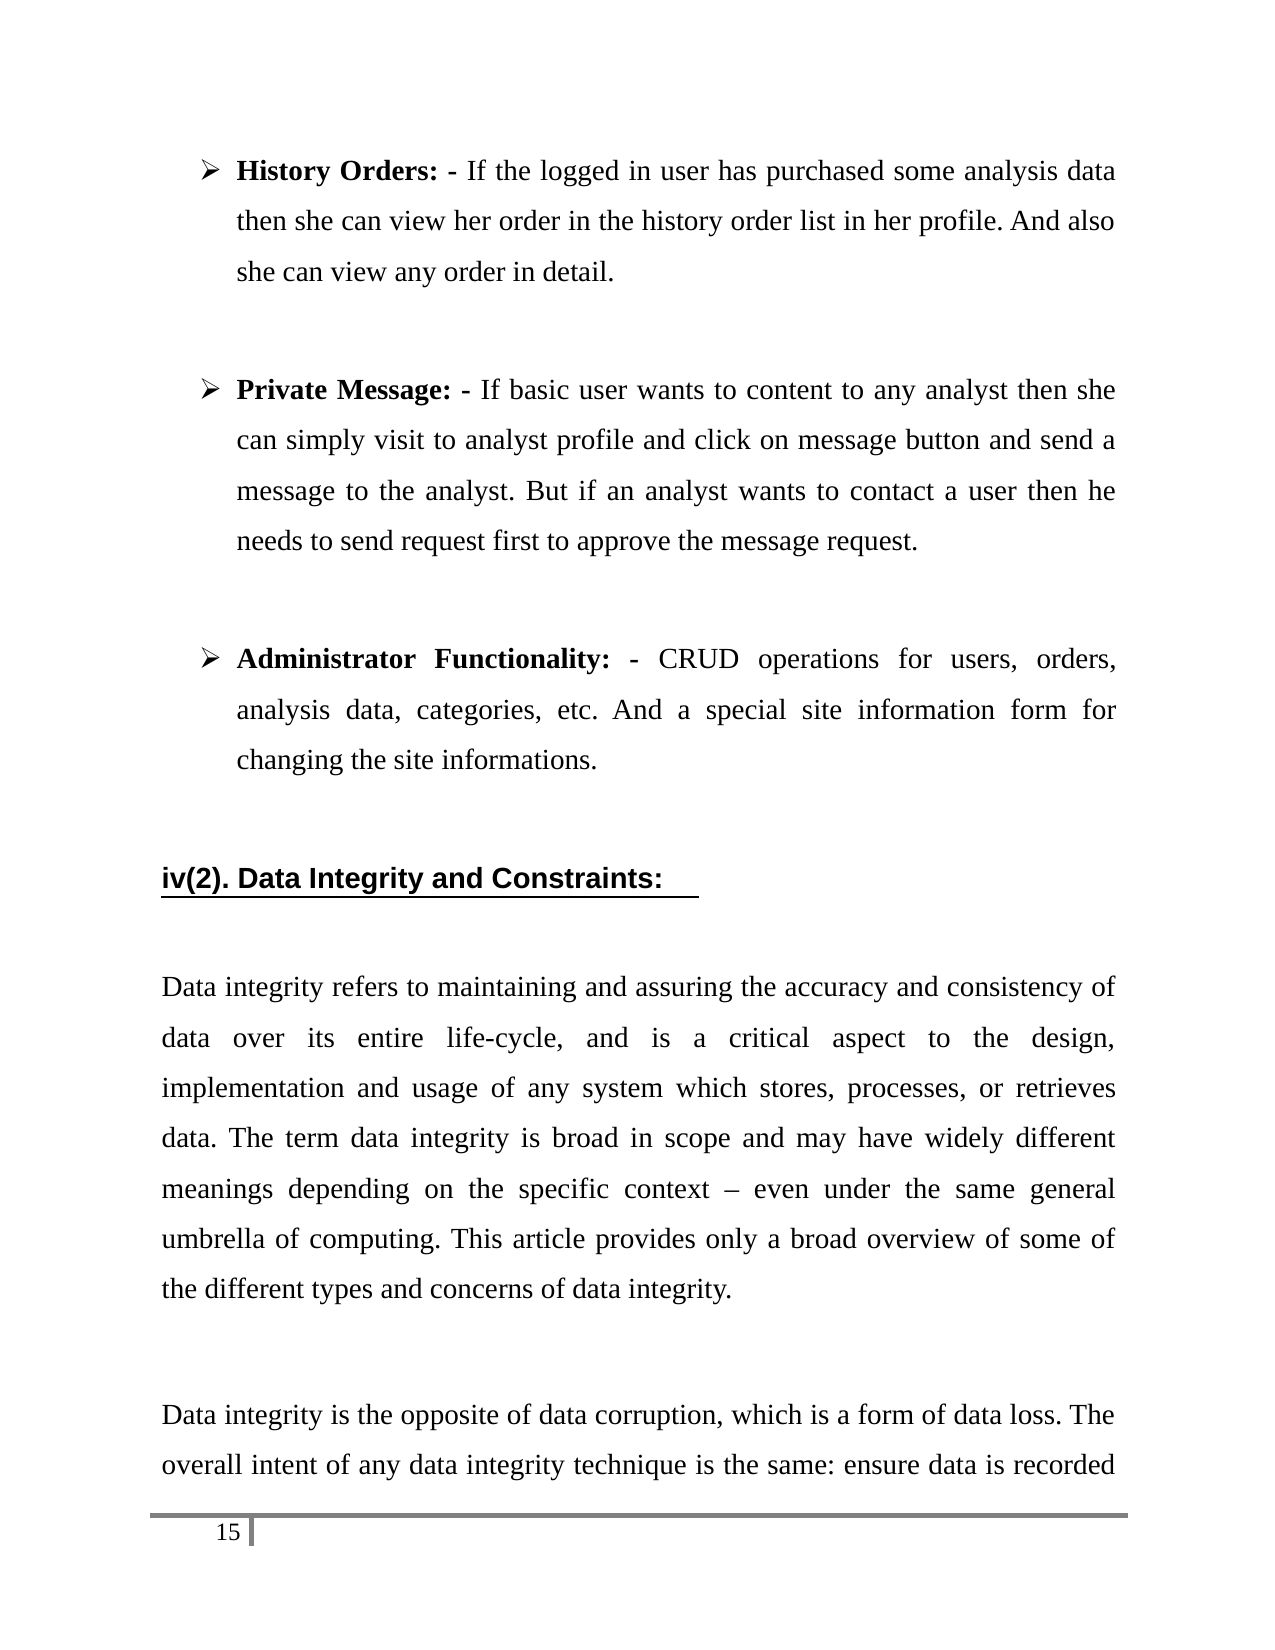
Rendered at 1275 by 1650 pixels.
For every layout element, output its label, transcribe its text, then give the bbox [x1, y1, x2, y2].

list Private Message: - If basic user wants to content to any analyst then she can simply visit to analyst profile and click on message button and send a message to the analyst. But if an analyst wants to contact a user then he needs to send request first to approve the message request. [199, 372, 1117, 557]
list History Orders: - If the logged in user has purchased some analysis data then she can view her order in the history order list in her profile. And also she can view any order in detail. [199, 153, 1117, 287]
list Administrator Functionality: - CRUD operations for users, orders, analysis data, categories, etc. And a special site information form for changing the site informations. [199, 642, 1117, 776]
text Data integrity is the opposite of data corruption, which is a form of data loss. The overall intent of any data integrity technique is the same: ensure data is recorded [161, 1397, 1117, 1481]
list iv(2). Data Integrity and Constraints: [161, 861, 1117, 894]
text Data integrity refers to maintaining and assuring the accuracy and consistency of data over its entire life-cycle, and is a critical aspect to the design, implementation and usage of any system which stores, processes, or retrieves data. The term data integrity is broad in scope and may have widely different meanings depending on the specific context – even under the same general umbrella of computing. This article provides only a broad overview of some of the different types and concerns of data integrity. [161, 969, 1117, 1305]
